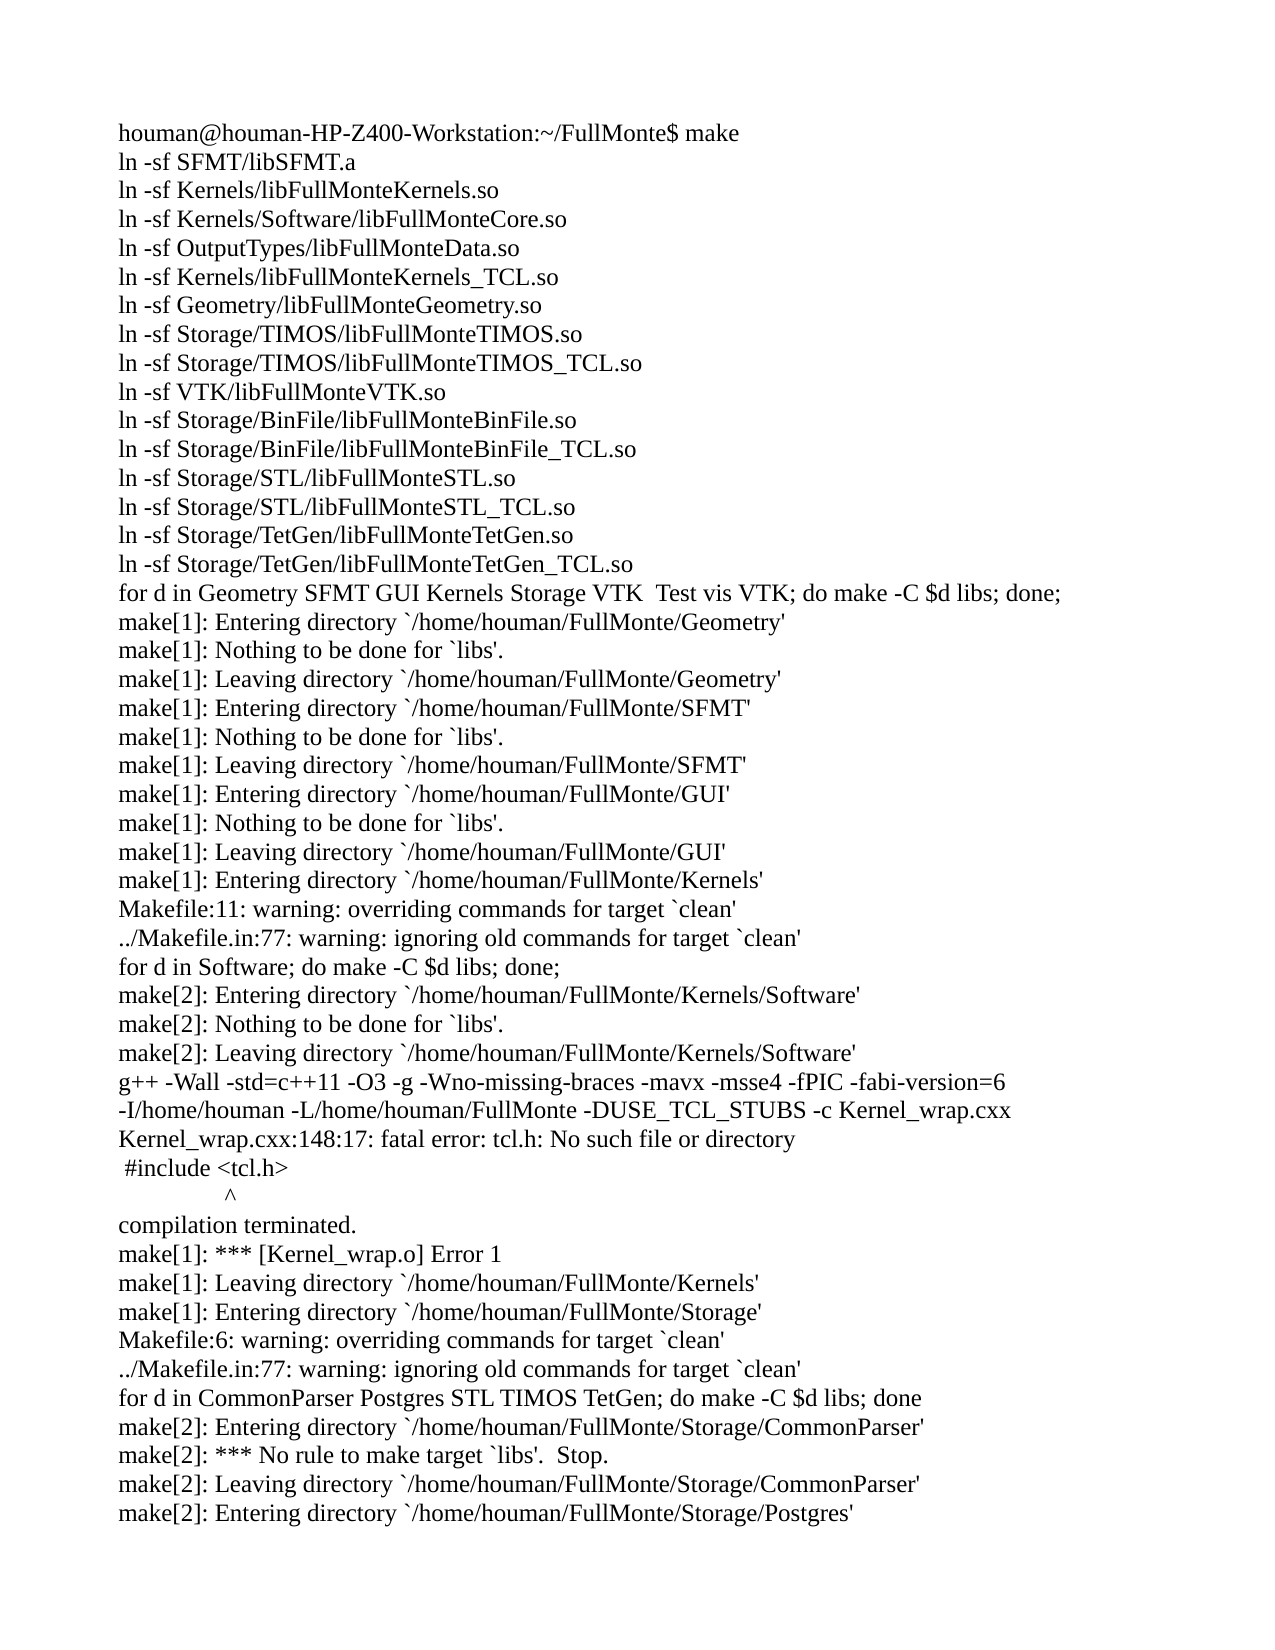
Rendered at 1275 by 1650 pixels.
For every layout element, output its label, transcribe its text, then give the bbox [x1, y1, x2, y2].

text ln -sf OutputTypes/libFullMonteData.so [118, 233, 1157, 262]
text make[1]: Leaving directory `/home/houman/FullMonte/GUI' [118, 837, 1157, 866]
text make[1]: Nothing to be done for `libs'. [118, 722, 1157, 751]
text compilation terminated. [118, 1211, 1157, 1239]
text houman@houman-HP-Z400-Workstation:~/FullMonte$ make [118, 118, 1157, 147]
text make[2]: *** No rule to make target `libs'. Stop. [118, 1441, 1157, 1469]
text ^ [118, 1182, 1157, 1211]
text make[2]: Entering directory `/home/houman/FullMonte/Storage/Postgres' [118, 1498, 1157, 1527]
text make[1]: Entering directory `/home/houman/FullMonte/SFMT' [118, 693, 1157, 722]
text make[1]: Entering directory `/home/houman/FullMonte/Kernels' [118, 866, 1157, 894]
text for d in Software; do make -C $d libs; done; [118, 952, 1157, 981]
text make[1]: Nothing to be done for `libs'. [118, 808, 1157, 837]
text make[2]: Leaving directory `/home/houman/FullMonte/Storage/CommonParser' [118, 1469, 1157, 1498]
text make[1]: Leaving directory `/home/houman/FullMonte/SFMT' [118, 751, 1157, 779]
text Makefile:11: warning: overriding commands for target `clean' [118, 894, 1157, 923]
text ln -sf Kernels/libFullMonteKernels.so [118, 176, 1157, 204]
text ln -sf Storage/TIMOS/libFullMonteTIMOS_TCL.so [118, 348, 1157, 377]
text ln -sf Storage/STL/libFullMonteSTL_TCL.so [118, 492, 1157, 521]
text ln -sf VTK/libFullMonteVTK.so [118, 377, 1157, 406]
text make[2]: Entering directory `/home/houman/FullMonte/Kernels/Software' [118, 981, 1157, 1009]
text make[1]: *** [Kernel_wrap.o] Error 1 [118, 1239, 1157, 1268]
text make[2]: Leaving directory `/home/houman/FullMonte/Kernels/Software' [118, 1038, 1157, 1067]
text ln -sf SFMT/libSFMT.a [118, 147, 1157, 176]
text for d in CommonParser Postgres STL TIMOS TetGen; do make -C $d libs; done [118, 1383, 1157, 1412]
text ln -sf Storage/BinFile/libFullMonteBinFile.so [118, 406, 1157, 434]
text make[1]: Entering directory `/home/houman/FullMonte/GUI' [118, 779, 1157, 808]
text ln -sf Kernels/Software/libFullMonteCore.so [118, 204, 1157, 233]
text make[2]: Entering directory `/home/houman/FullMonte/Storage/CommonParser' [118, 1412, 1157, 1441]
text make[1]: Entering directory `/home/houman/FullMonte/Storage' [118, 1297, 1157, 1326]
text ln -sf Storage/STL/libFullMonteSTL.so [118, 463, 1157, 492]
text make[1]: Leaving directory `/home/houman/FullMonte/Geometry' [118, 664, 1157, 693]
text make[1]: Leaving directory `/home/houman/FullMonte/Kernels' [118, 1268, 1157, 1297]
text for d in Geometry SFMT GUI Kernels Storage VTK Test vis VTK; do make -C $d libs; done; [118, 578, 1157, 607]
text #include <tcl.h> [118, 1153, 1157, 1182]
text make[1]: Entering directory `/home/houman/FullMonte/Geometry' [118, 607, 1157, 636]
text ln -sf Kernels/libFullMonteKernels_TCL.so [118, 262, 1157, 291]
text ln -sf Storage/TetGen/libFullMonteTetGen.so [118, 521, 1157, 549]
text ln -sf Storage/TetGen/libFullMonteTetGen_TCL.so [118, 549, 1157, 578]
text make[1]: Nothing to be done for `libs'. [118, 636, 1157, 664]
text Kernel_wrap.cxx:148:17: fatal error: tcl.h: No such file or directory [118, 1124, 1157, 1153]
text ln -sf Geometry/libFullMonteGeometry.so [118, 291, 1157, 319]
text ln -sf Storage/BinFile/libFullMonteBinFile_TCL.so [118, 434, 1157, 463]
text g++ -Wall -std=c++11 -O3 -g -Wno-missing-braces -mavx -msse4 -fPIC -fabi-version=6 -I/home/houman -L/home/houman/FullMonte -DUSE_TCL_STUBS -c Kernel_wrap.cxx [118, 1067, 1157, 1124]
text Makefile:6: warning: overriding commands for target `clean' [118, 1326, 1157, 1354]
text ../Makefile.in:77: warning: ignoring old commands for target `clean' [118, 923, 1157, 952]
text ../Makefile.in:77: warning: ignoring old commands for target `clean' [118, 1354, 1157, 1383]
text make[2]: Nothing to be done for `libs'. [118, 1009, 1157, 1038]
text ln -sf Storage/TIMOS/libFullMonteTIMOS.so [118, 319, 1157, 348]
